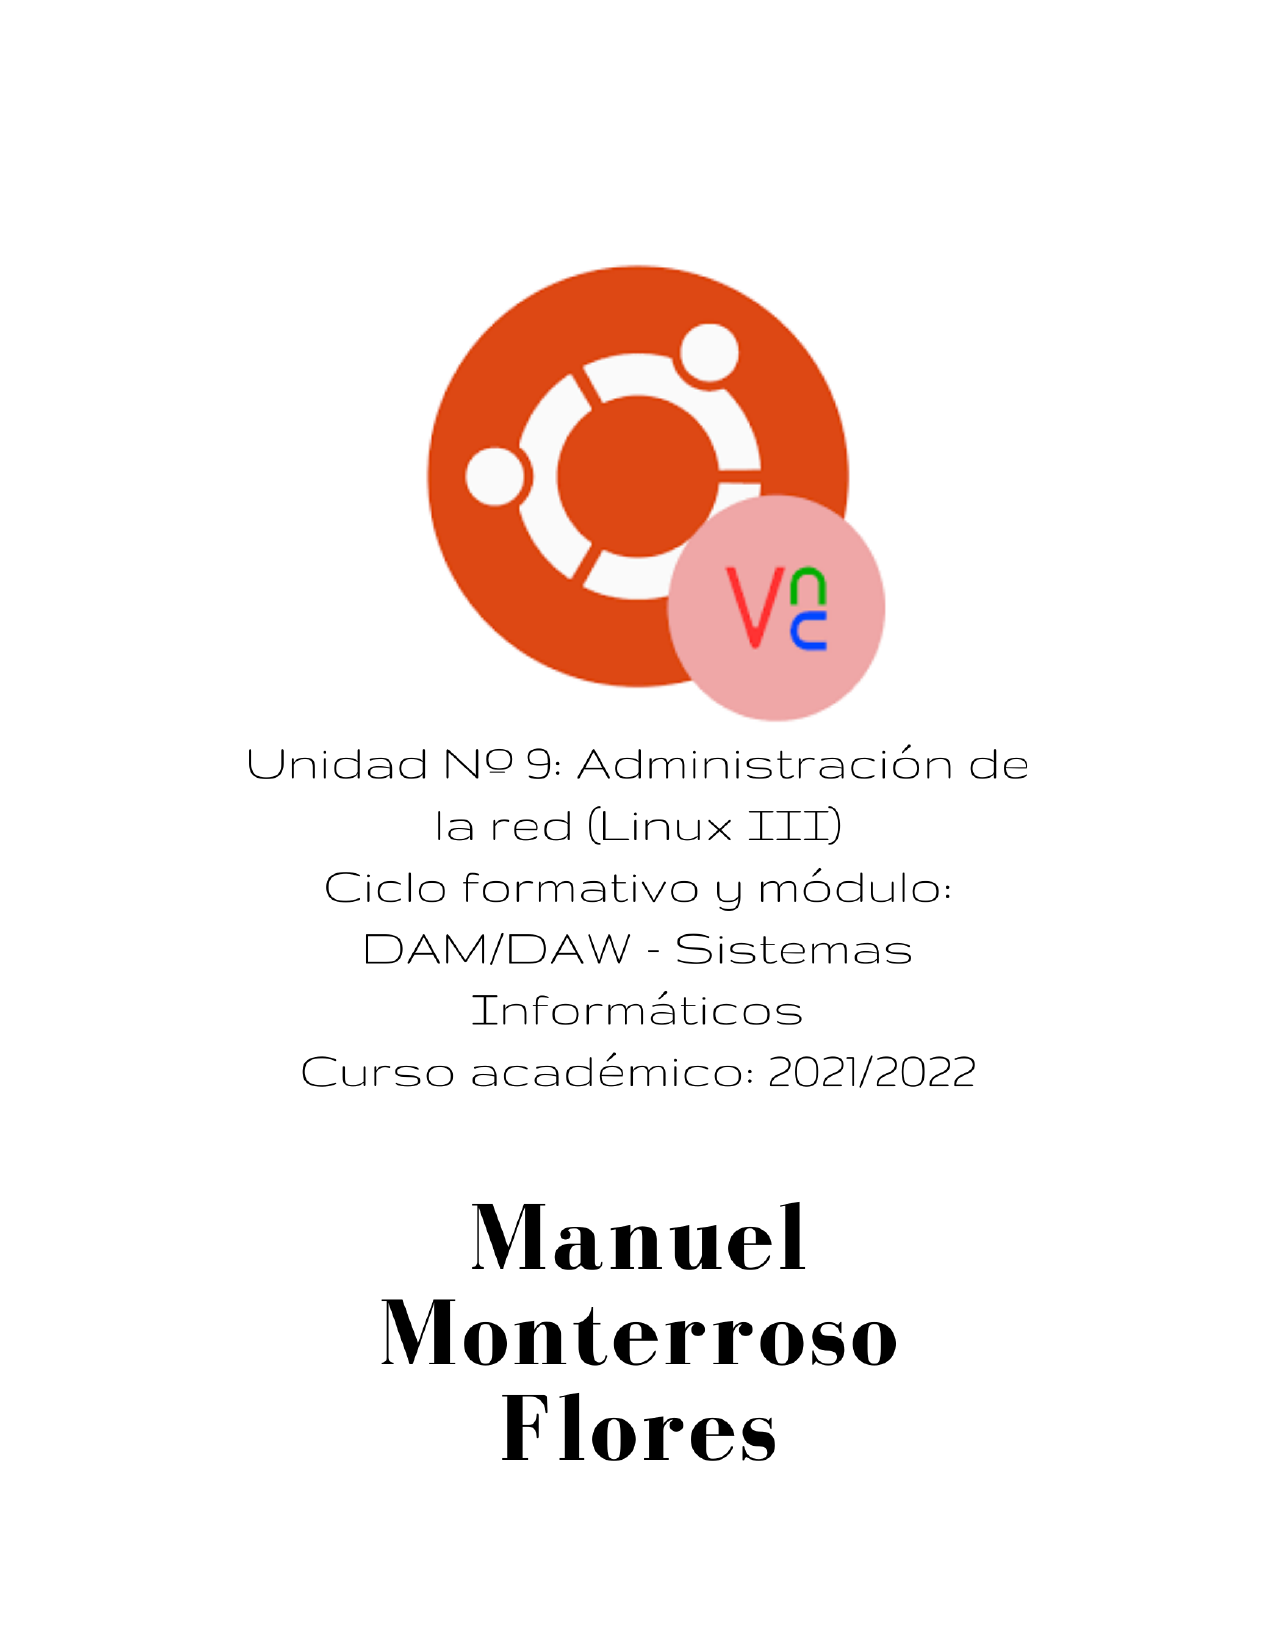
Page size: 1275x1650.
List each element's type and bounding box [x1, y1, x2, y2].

picture [118, 118, 1157, 1588]
